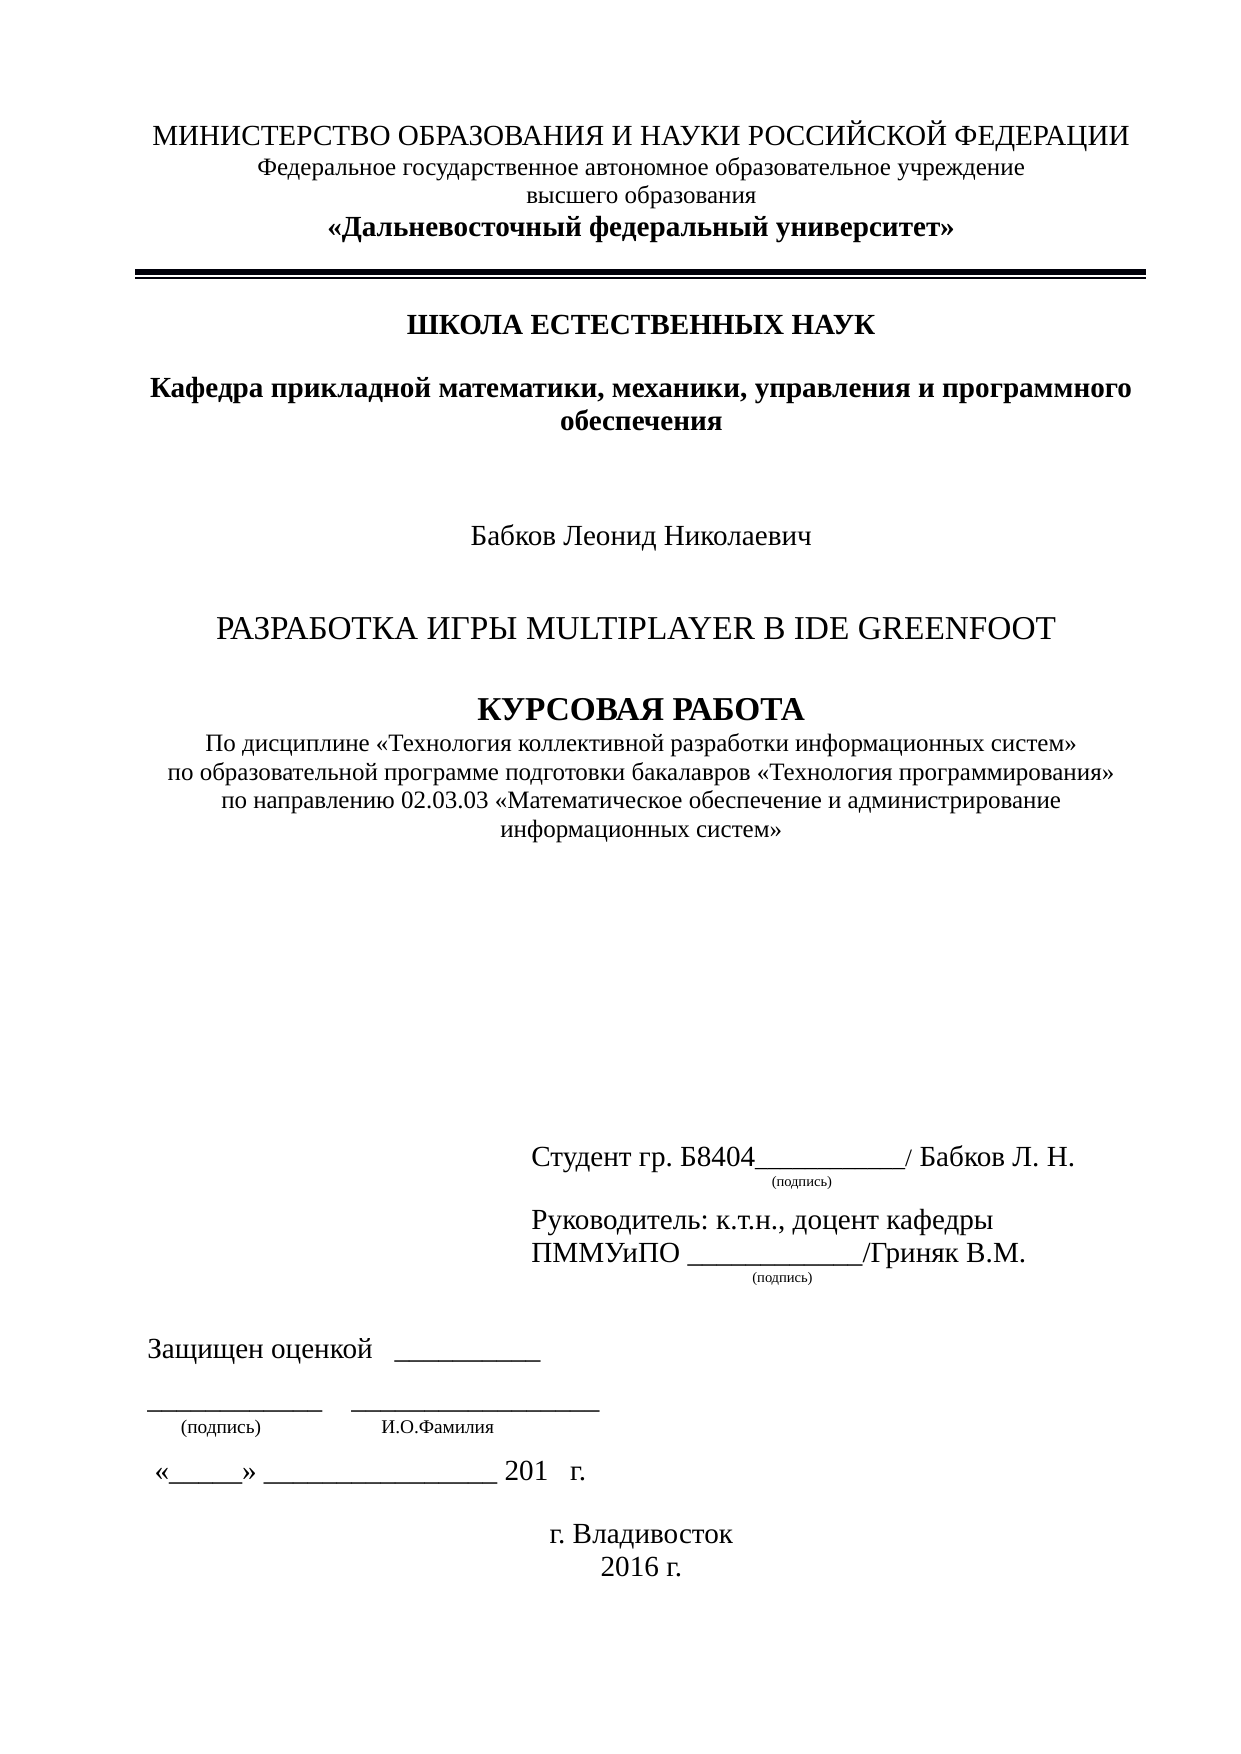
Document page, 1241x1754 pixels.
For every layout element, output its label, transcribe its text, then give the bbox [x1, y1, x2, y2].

table_cell РАЗРАБОТКА ИГРЫ MULTIPLAYER В IDE GREENFOOT КУРСОВАЯ РАБОТА По дисциплине «Технология коллективной разработки информационных систем» по образовательной программе подготовки бакалавров «Технология программирования» по направлению 02.03.03 «Математическое обеспечение и администрирование информационных систем» [135, 608, 1146, 930]
table_cell г. Владивосток 2016 г. [135, 1516, 1146, 1583]
table_cell ШКОЛА ЕСТЕСТВЕННЫХ НАУК [135, 279, 1146, 370]
table_cell Студент гр. Б8404____________/ Бабков Л. Н. (подпись) Руководитель: к.т.н., доцент кафедры ПММУиПО ____________/Гриняк В.М. (подпись) [519, 930, 1146, 1314]
table_cell Защищен оценкой __________ ____________ _________________ (подпись) И.О.Фамилия «_____» ________________ 201 г. [135, 1314, 1146, 1516]
table_header МИНИСТЕРСТВО ОБРАЗОВАНИЯ И НАУКИ РОССИЙСКОЙ ФЕДЕРАЦИИ Федеральное государственное автономное образовательное учреждение высшего образования «Дальневосточный федеральный университет» [135, 118, 1146, 269]
table_cell [135, 930, 519, 1314]
table_cell Кафедра прикладной математики, механики, управления и программного обеспечения [135, 370, 1146, 518]
table_cell Бабков Леонид Николаевич [135, 519, 1146, 608]
